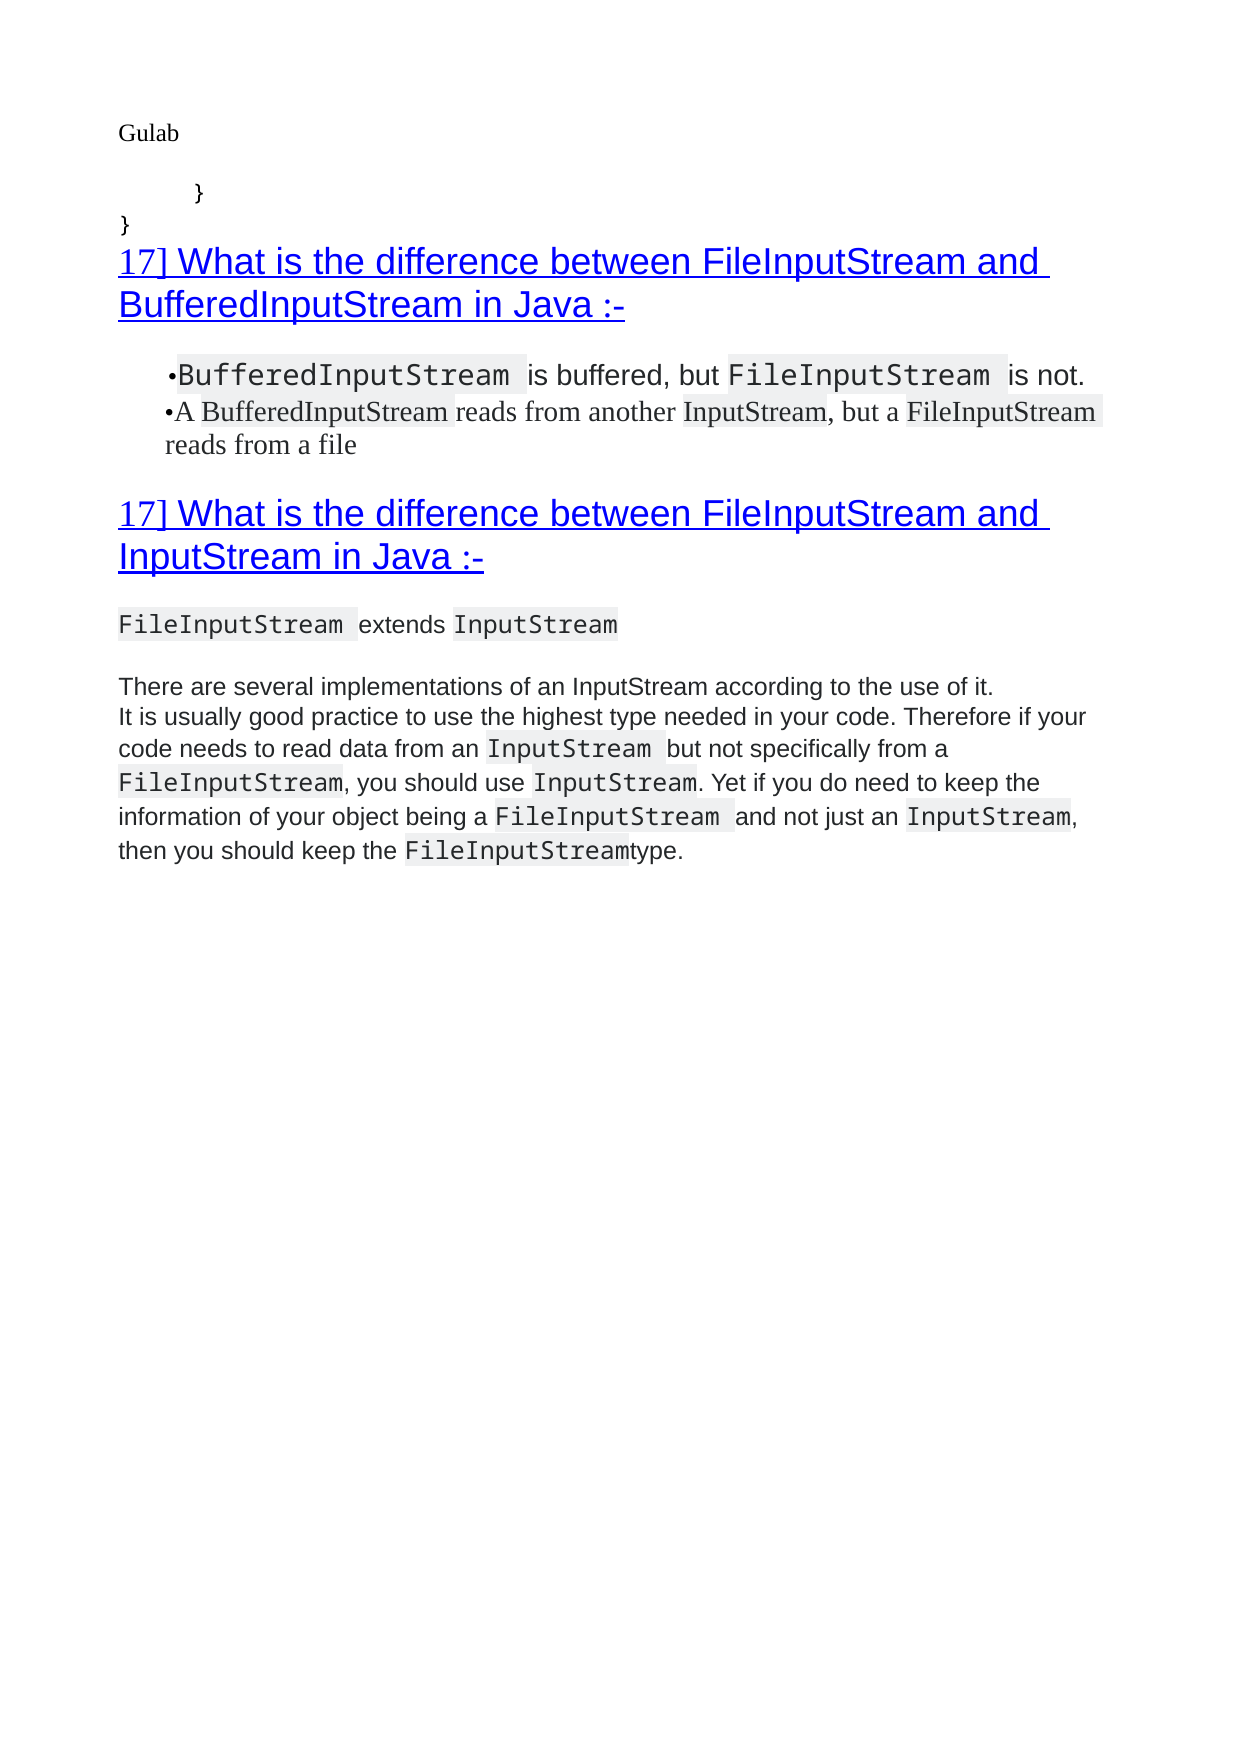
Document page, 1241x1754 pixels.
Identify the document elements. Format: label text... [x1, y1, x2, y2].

text 17] What is the difference between FileInputStream and BufferedInputStream in Java :- [118, 239, 1122, 326]
text } [118, 176, 1122, 208]
text It is usually good practice to use the highest type needed in your code. Therefore if your code needs to read data from an InputStream but not specifically from a FileInputStream, you should use InputStream. Yet if you do need to keep the information of your object being a FileInputStream and not just an InputStream, then you should keep the FileInputStreamtype. [118, 701, 1122, 866]
list A BufferedInputStream reads from another InputStream, but a FileInputStream reads from a file [118, 394, 1122, 461]
text 17] What is the difference between FileInputStream and InputStream in Java :- [118, 491, 1122, 577]
text FileInputStream extends InputStream [118, 607, 1122, 641]
text There are several implementations of an InputStream according to the use of it. [118, 671, 1122, 701]
list BufferedInputStream is buffered, but FileInputStream is not. [121, 354, 1122, 394]
text } [118, 208, 1122, 239]
